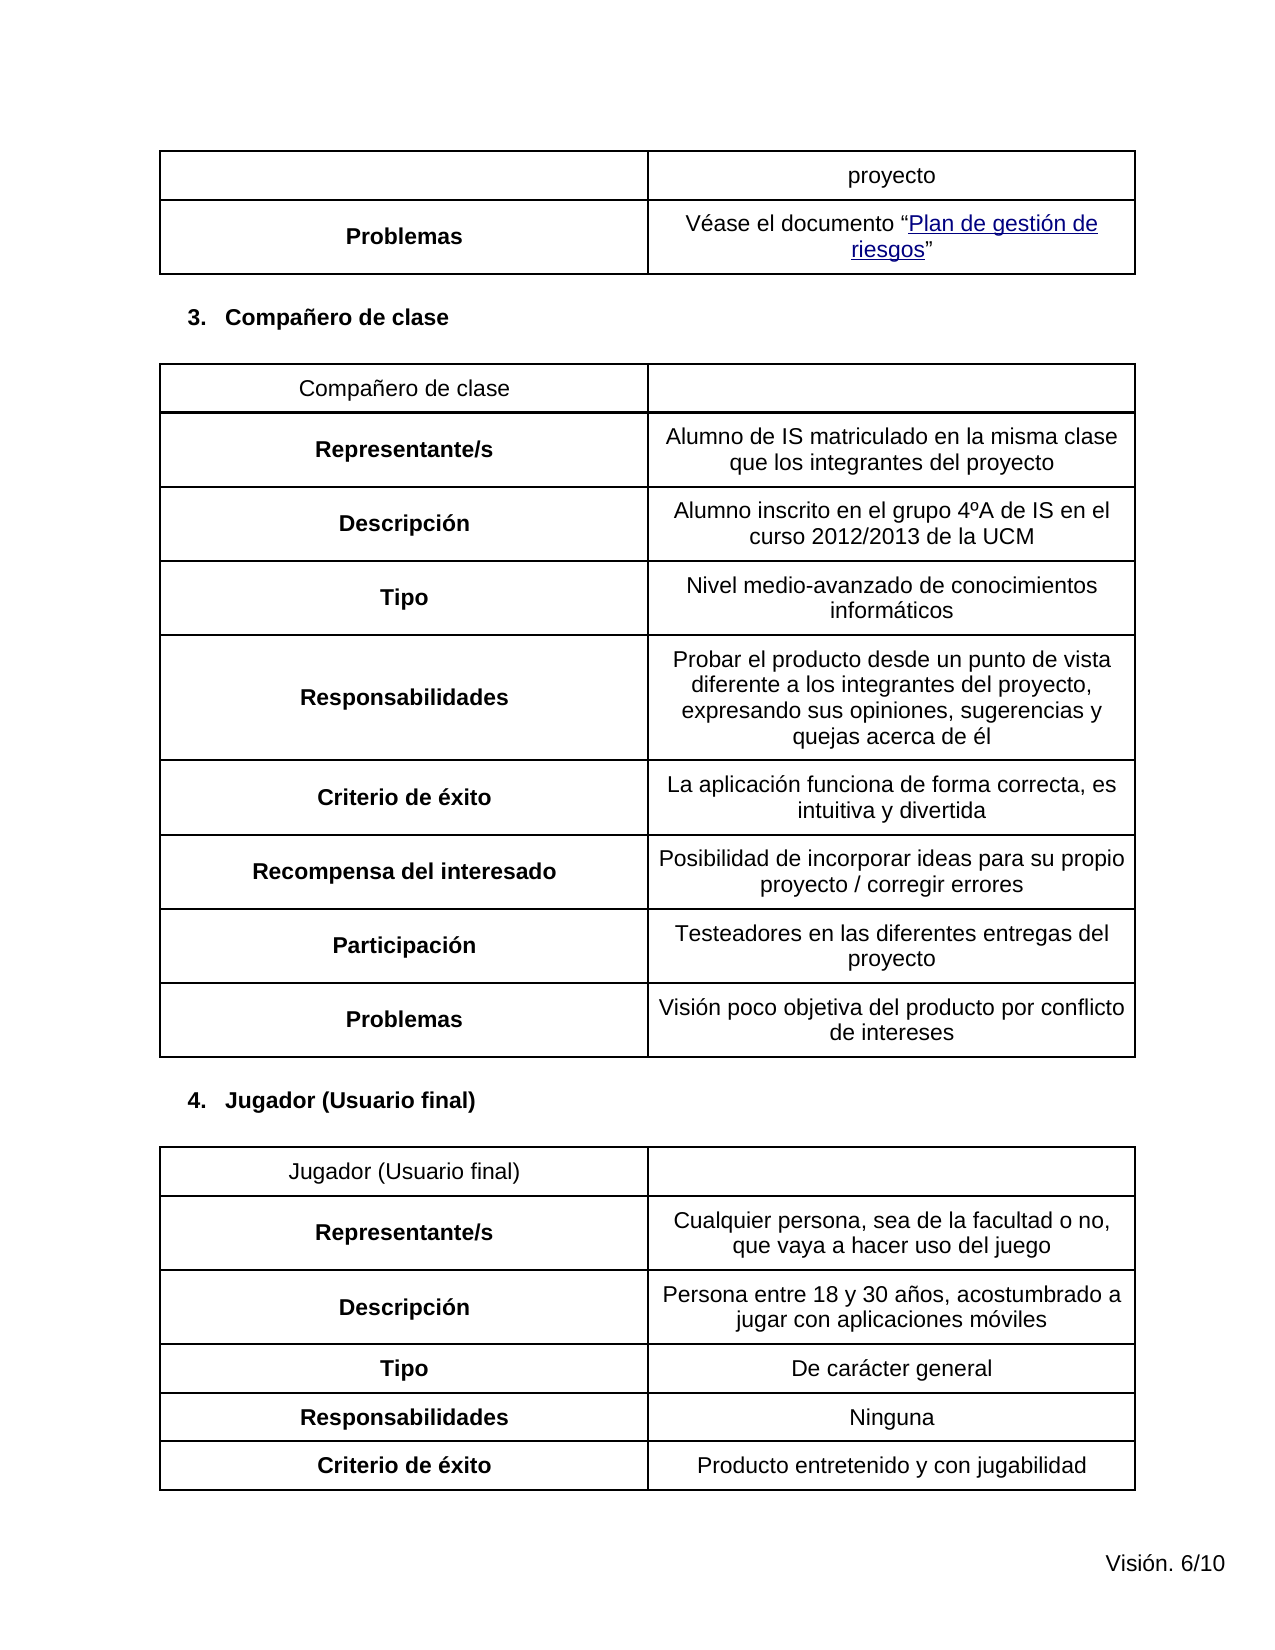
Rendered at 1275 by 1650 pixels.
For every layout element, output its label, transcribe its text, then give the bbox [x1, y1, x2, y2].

table_cell Persona entre 18 y 30 años, acostumbrado a jugar con aplicaciones móviles [649, 1271, 1134, 1343]
table_cell Alumno inscrito en el grupo 4ºA de IS en el curso 2012/2013 de la UCM [649, 488, 1134, 560]
table_cell Tipo [161, 562, 647, 634]
table_cell Recompensa del interesado [161, 836, 647, 908]
table_cell La aplicación funciona de forma correcta, es intuitiva y divertida [649, 761, 1134, 833]
table_cell Testeadores en las diferentes entregas del proyecto [649, 910, 1134, 982]
table_cell Responsabilidades [161, 1394, 647, 1440]
table_cell Problemas [161, 201, 647, 273]
list Jugador (Usuario final) [187, 1087, 1125, 1113]
table_cell Criterio de éxito [161, 761, 647, 833]
table_cell [161, 152, 647, 198]
table_cell Problemas [161, 984, 647, 1056]
table_cell Visión poco objetiva del producto por conflicto de intereses [649, 984, 1134, 1056]
table_cell Descripción [161, 488, 647, 560]
table_cell De carácter general [649, 1345, 1134, 1392]
table_cell Nivel medio-avanzado de conocimientos informáticos [649, 562, 1134, 634]
table_cell Representante/s [161, 1197, 647, 1269]
table_cell Responsabilidades [161, 636, 647, 759]
table_cell Criterio de éxito [161, 1442, 647, 1489]
table_cell Probar el producto desde un punto de vista diferente a los integrantes del proyecto, expresando sus opiniones, sugerencias y quejas acerca de él [649, 636, 1134, 759]
table_header Compañero de clase [161, 365, 647, 411]
table_cell Tipo [161, 1345, 647, 1392]
table_header [649, 1148, 1134, 1195]
table_cell Alumno de IS matriculado en la misma clase que los integrantes del proyecto [649, 414, 1134, 486]
list Compañero de clase [207, 304, 1125, 330]
table_cell Cualquier persona, sea de la facultad o no, que vaya a hacer uso del juego [649, 1197, 1134, 1269]
table_header [649, 365, 1134, 411]
table_cell Representante/s [161, 414, 647, 486]
table_cell Participación [161, 910, 647, 982]
table_cell Véase el documento “Plan de gestión de riesgos” [649, 201, 1134, 273]
table_cell Ninguna [649, 1394, 1134, 1440]
table_cell Descripción [161, 1271, 647, 1343]
table_cell Producto entretenido y con jugabilidad [649, 1442, 1134, 1489]
table_header Jugador (Usuario final) [161, 1148, 647, 1195]
table_cell Posibilidad de incorporar ideas para su propio proyecto / corregir errores [649, 836, 1134, 908]
table_cell proyecto [649, 152, 1134, 198]
